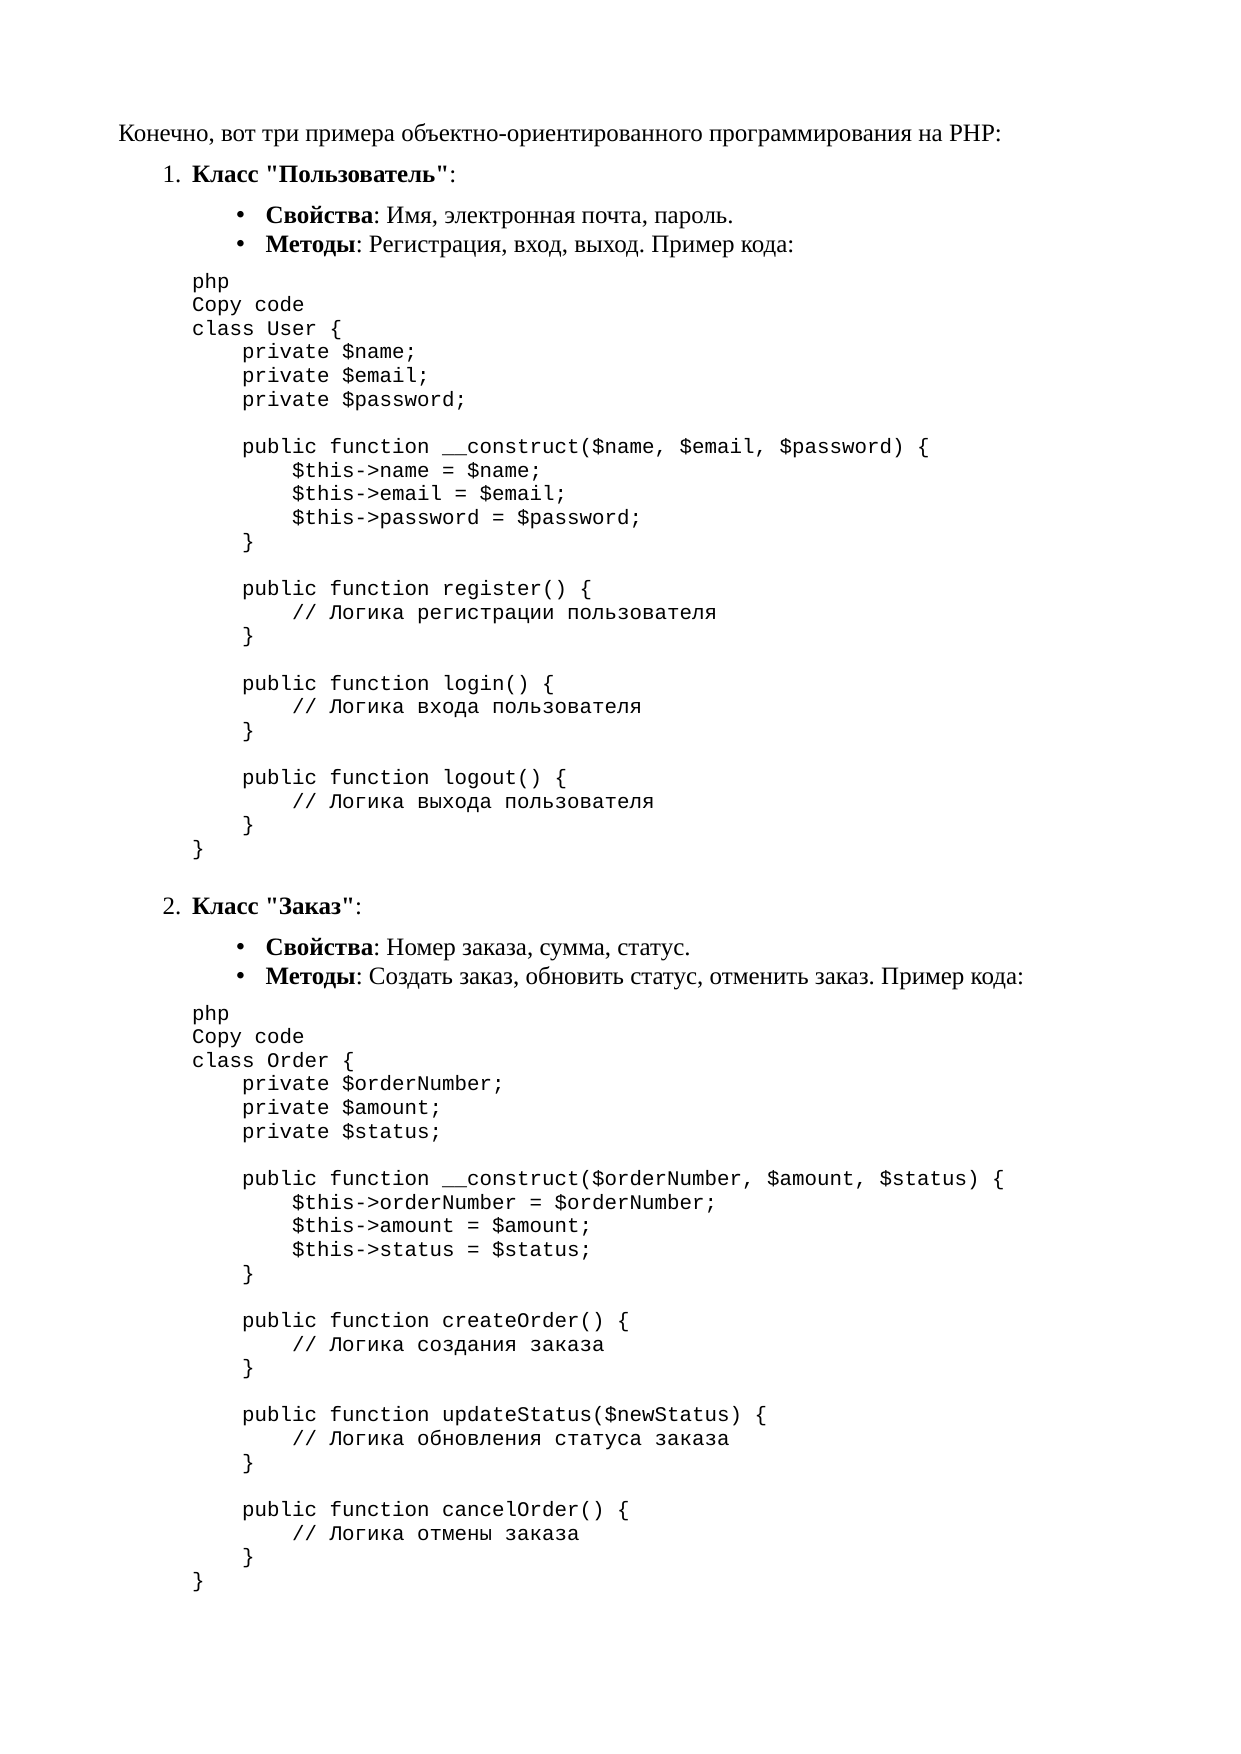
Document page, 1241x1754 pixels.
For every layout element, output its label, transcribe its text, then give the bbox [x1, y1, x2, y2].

list private $amount; [162, 1097, 1122, 1121]
list public function register() { [162, 578, 1122, 602]
list // Логика выхода пользователя [162, 791, 1122, 814]
list } [162, 1263, 1122, 1286]
list } [162, 1357, 1122, 1381]
list class Order { [162, 1050, 1122, 1073]
list } [162, 531, 1122, 554]
list public function cancelOrder() { [162, 1499, 1122, 1523]
list $this->status = $status; [162, 1239, 1122, 1263]
list Класс "Заказ": [162, 891, 1122, 920]
list // Логика отмены заказа [162, 1523, 1122, 1546]
list php [162, 1002, 1122, 1026]
list Свойства: Номер заказа, сумма, статус. [236, 932, 1122, 961]
list public function __construct($name, $email, $password) { [162, 436, 1122, 460]
list public function updateStatus($newStatus) { [162, 1404, 1122, 1428]
list } [162, 838, 1122, 862]
list Copy code [162, 294, 1122, 318]
list php [162, 271, 1122, 294]
list public function createOrder() { [162, 1310, 1122, 1333]
list private $name; [162, 342, 1122, 365]
list } [162, 625, 1122, 649]
list } [162, 1452, 1122, 1475]
list public function login() { [162, 673, 1122, 696]
list Copy code [162, 1026, 1122, 1050]
list $this->name = $name; [162, 460, 1122, 483]
list Класс "Пользователь": [162, 159, 1122, 188]
list } [162, 1570, 1122, 1594]
list private $status; [162, 1121, 1122, 1144]
list Свойства: Имя, электронная почта, пароль. [236, 201, 1122, 229]
list private $orderNumber; [162, 1073, 1122, 1097]
list } [162, 814, 1122, 838]
list public function logout() { [162, 767, 1122, 791]
list // Логика обновления статуса заказа [162, 1428, 1122, 1452]
list $this->amount = $amount; [162, 1215, 1122, 1239]
list } [162, 720, 1122, 743]
list // Логика создания заказа [162, 1333, 1122, 1357]
list // Логика входа пользователя [162, 696, 1122, 720]
list private $password; [162, 389, 1122, 412]
list $this->email = $email; [162, 483, 1122, 507]
list } [162, 1546, 1122, 1570]
list $this->orderNumber = $orderNumber; [162, 1192, 1122, 1215]
list Методы: Регистрация, вход, выход. Пример кода: [236, 229, 1122, 258]
list class User { [162, 318, 1122, 342]
list public function __construct($orderNumber, $amount, $status) { [162, 1168, 1122, 1192]
text Конечно, вот три примера объектно-ориентированного программирования на PHP: [118, 118, 1122, 147]
list // Логика регистрации пользователя [162, 602, 1122, 625]
list Методы: Создать заказ, обновить статус, отменить заказ. Пример кода: [236, 961, 1122, 990]
list private $email; [162, 365, 1122, 389]
list $this->password = $password; [162, 507, 1122, 531]
